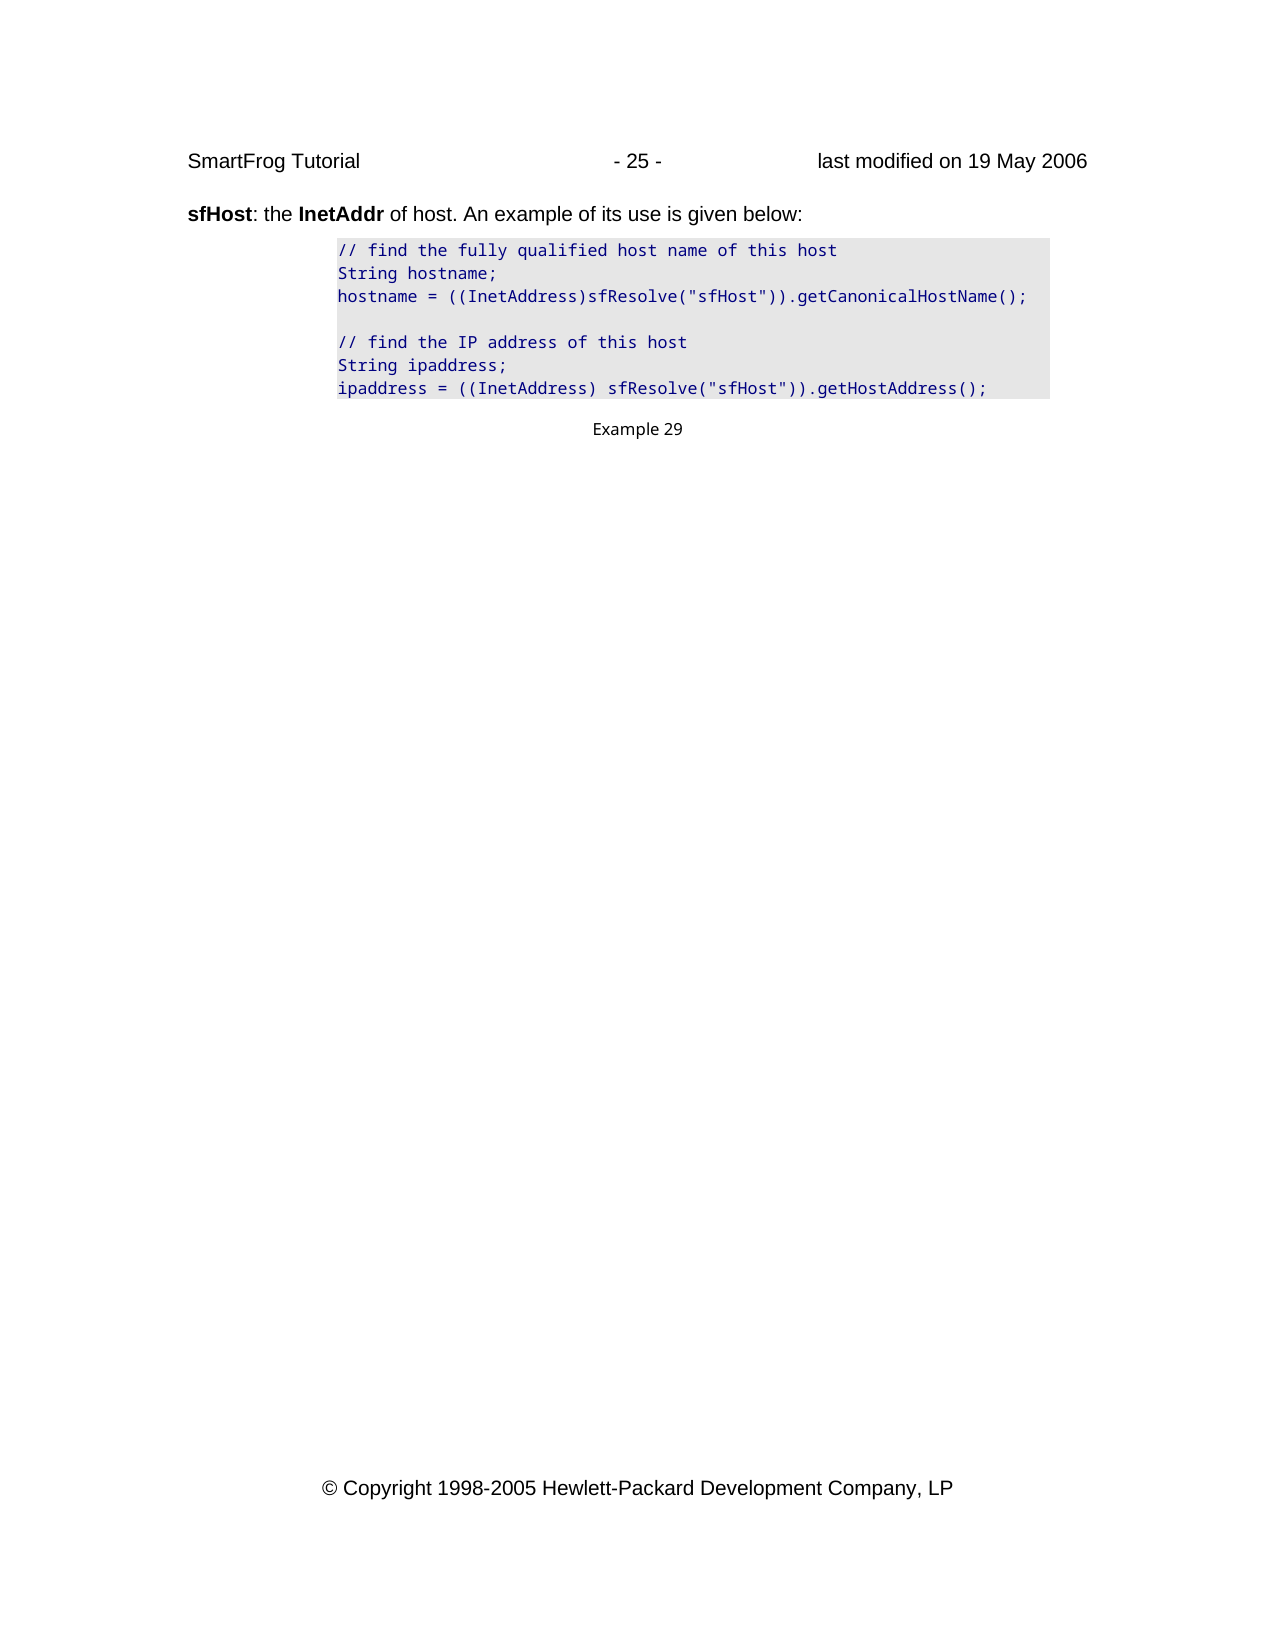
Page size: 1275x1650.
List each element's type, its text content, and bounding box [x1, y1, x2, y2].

text String hostname; [337, 261, 1050, 284]
text Example 29 [187, 417, 1087, 440]
text sfHost: the InetAddr of host. An example of its use is given below: [187, 203, 1087, 226]
text String ipaddress; [337, 353, 1050, 377]
text // find the fully qualified host name of this host [337, 238, 1050, 261]
text ipaddress = ((InetAddress) sfResolve("sfHost")).getHostAddress(); [337, 377, 1050, 399]
text // find the IP address of this host [337, 331, 1050, 353]
text hostname = ((InetAddress)sfResolve("sfHost")).getCanonicalHostName(); [337, 284, 1050, 307]
